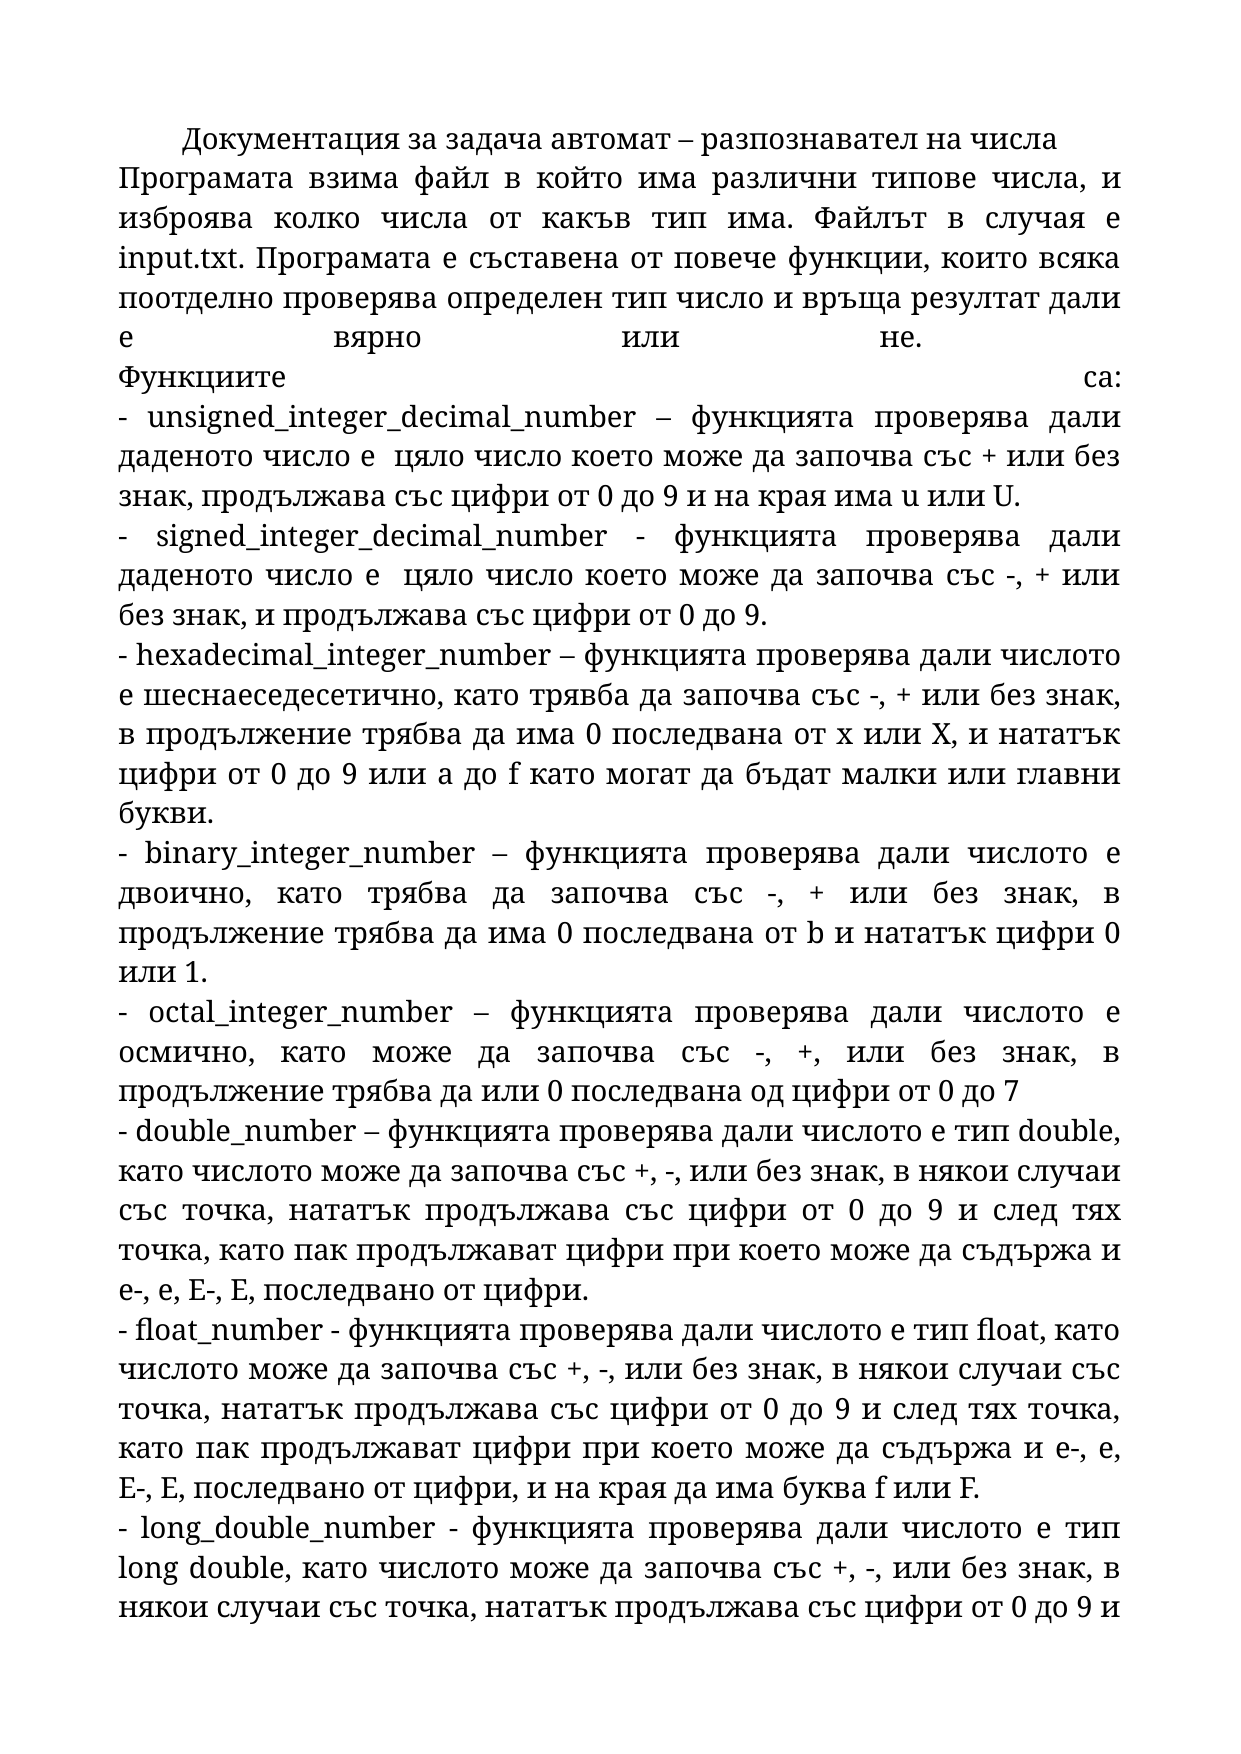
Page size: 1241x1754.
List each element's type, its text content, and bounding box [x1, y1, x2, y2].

text - float_number - функцията проверява дали числото е тип float, като числото може да започва със +, -, или без знак, в някои случаи със точка, нататък продължава със цифри от 0 до 9 и след тях точка, като пак продължават цифри при което може да съдържа и e-, e, E-, E, последвано от цифри, и на края да има буква f или F. [118, 1309, 1122, 1507]
text - binary_integer_number – функцията проверява дали числото е двоично, като трябва да започва със -, + или без знак, в продължение трябва да има 0 последвана от b и нататък цифри 0 или 1. [118, 832, 1122, 991]
text - signed_integer_decimal_number - функцията проверява дали даденото число е цяло число което може да започва със -, + или без знак, и продължава със цифри от 0 до 9. [118, 515, 1122, 634]
text - hexadecimal_integer_number – функцията проверява дали числото е шеснаеседесетично, като трявба да започва със -, + или без знак, в продължение трябва да има 0 последвана от x или X, и нататък цифри от 0 до 9 или a до f като могат да бъдат малки или главни букви. [118, 634, 1122, 832]
text - octal_integer_number – функцията проверява дали числото е осмично, като може да започва със -, +, или без знак, в продължение трябва да или 0 последвана од цифри от 0 до 7 [118, 991, 1122, 1110]
text Документация за задача автомат – разпознавател на числа [118, 118, 1122, 158]
text - long_double_number - функцията проверява дали числото е тип long double, като числото може да започва със +, -, или без знак, в някои случаи със точка, нататък продължава със цифри от 0 до 9 и [118, 1507, 1122, 1626]
text Програмата взима файл в който има различни типове числа, и изброява колко числа от какъв тип има. Файлът в случая е input.txt. Програмата е съставена от повече функции, които всяка поотделно проверява определен тип число и връща резултат дали е вярно или не. Функциите са: - unsigned_integer_decimal_number – функцията проверява дали даденото число е цяло число което може да започва със + или без знак, продължава със цифри от 0 до 9 и на края има u или U. [118, 158, 1122, 515]
text - double_number – функцията проверява дали числото е тип double, като числото може да започва със +, -, или без знак, в някои случаи със точка, нататък продължава със цифри от 0 до 9 и след тях точка, като пак продължават цифри при което може да съдържа и e-, e, E-, E, последвано от цифри. [118, 1110, 1122, 1309]
